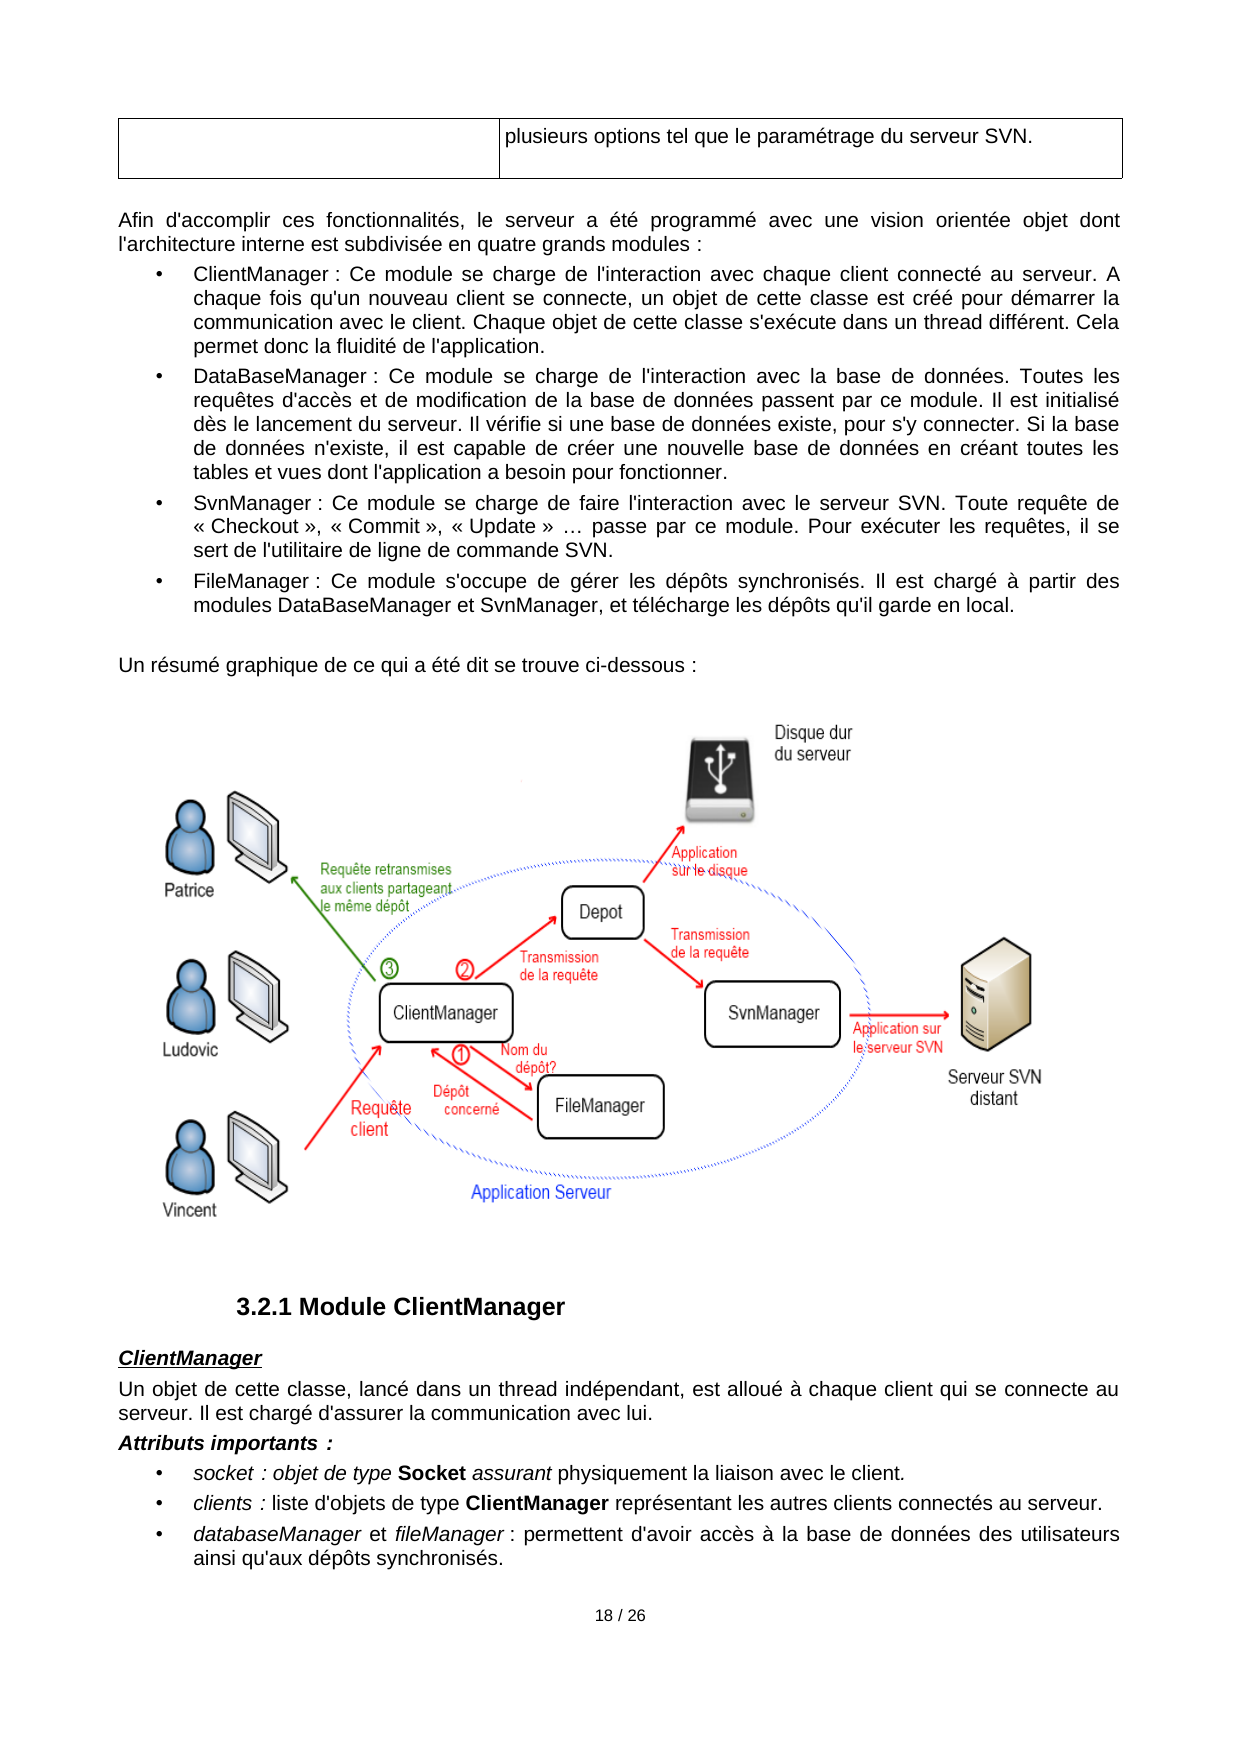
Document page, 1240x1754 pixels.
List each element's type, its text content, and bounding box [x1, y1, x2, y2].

table_cell [119, 119, 499, 177]
text Un résumé graphique de ce qui a été dit se trouve ci-dessous : [118, 653, 1121, 677]
text Afin d'accomplir ces fonctionnalités, le serveur a été programmé avec une vision orientée objet dont l'architecture interne est subdivisée en quatre grands modules : [118, 208, 1121, 256]
list socket : objet de type Socket assurant physiquement la liaison avec le client. [156, 1461, 1121, 1485]
list SvnManager : Ce module se charge de faire l'interaction avec le serveur SVN. Toute requête de « Checkout », « Commit », « Update » … passe par ce module. Pour exécuter les requêtes, il se sert de l'utilitaire de ligne de commande SVN. [156, 490, 1121, 562]
subtitle Module ClientManager [236, 1292, 1121, 1321]
list clients : liste d'objets de type ClientManager représentant les autres clients connectés au serveur. [156, 1491, 1121, 1515]
list FileManager : Ce module s'occupe de gérer les dépôts synchronisés. Il est chargé à partir des modules DataBaseManager et SvnManager, et télécharge les dépôts qu'il garde en local. [156, 568, 1121, 617]
table_cell plusieurs options tel que le paramétrage du serveur SVN. [500, 119, 1122, 177]
text Un objet de cette classe, lancé dans un thread indépendant, est alloué à chaque client qui se connecte au serveur. Il est chargé d'assurer la communication avec lui. [118, 1376, 1121, 1424]
text Attributs importants : [118, 1431, 1121, 1454]
list DataBaseManager : Ce module se charge de l'interaction avec la base de données. Toutes les requêtes d'accès et de modification de la base de données passent par ce module. Il est initialisé dès le lancement du serveur. Il vérifie si une base de données existe, pour s'y connecter. Si la base de données n'existe, il est capable de créer une nouvelle base de données en créant toutes les tables et vues dont l'application a besoin pour fonctionner. [156, 364, 1121, 484]
list databaseManager et fileManager : permettent d'avoir accès à la base de données des utilisateurs ainsi qu'aux dépôts synchronisés. [156, 1521, 1121, 1569]
subtitle ClientManager [118, 1346, 1121, 1370]
list ClientManager : Ce module se charge de l'interaction avec chaque client connecté au serveur. A chaque fois qu'un nouveau client se connecte, un objet de cette classe est créé pour démarrer la communication avec le client. Chaque objet de cette classe s'exécute dans un thread différent. Cela permet donc la fluidité de l'application. [156, 262, 1121, 358]
picture [118, 713, 1125, 1250]
